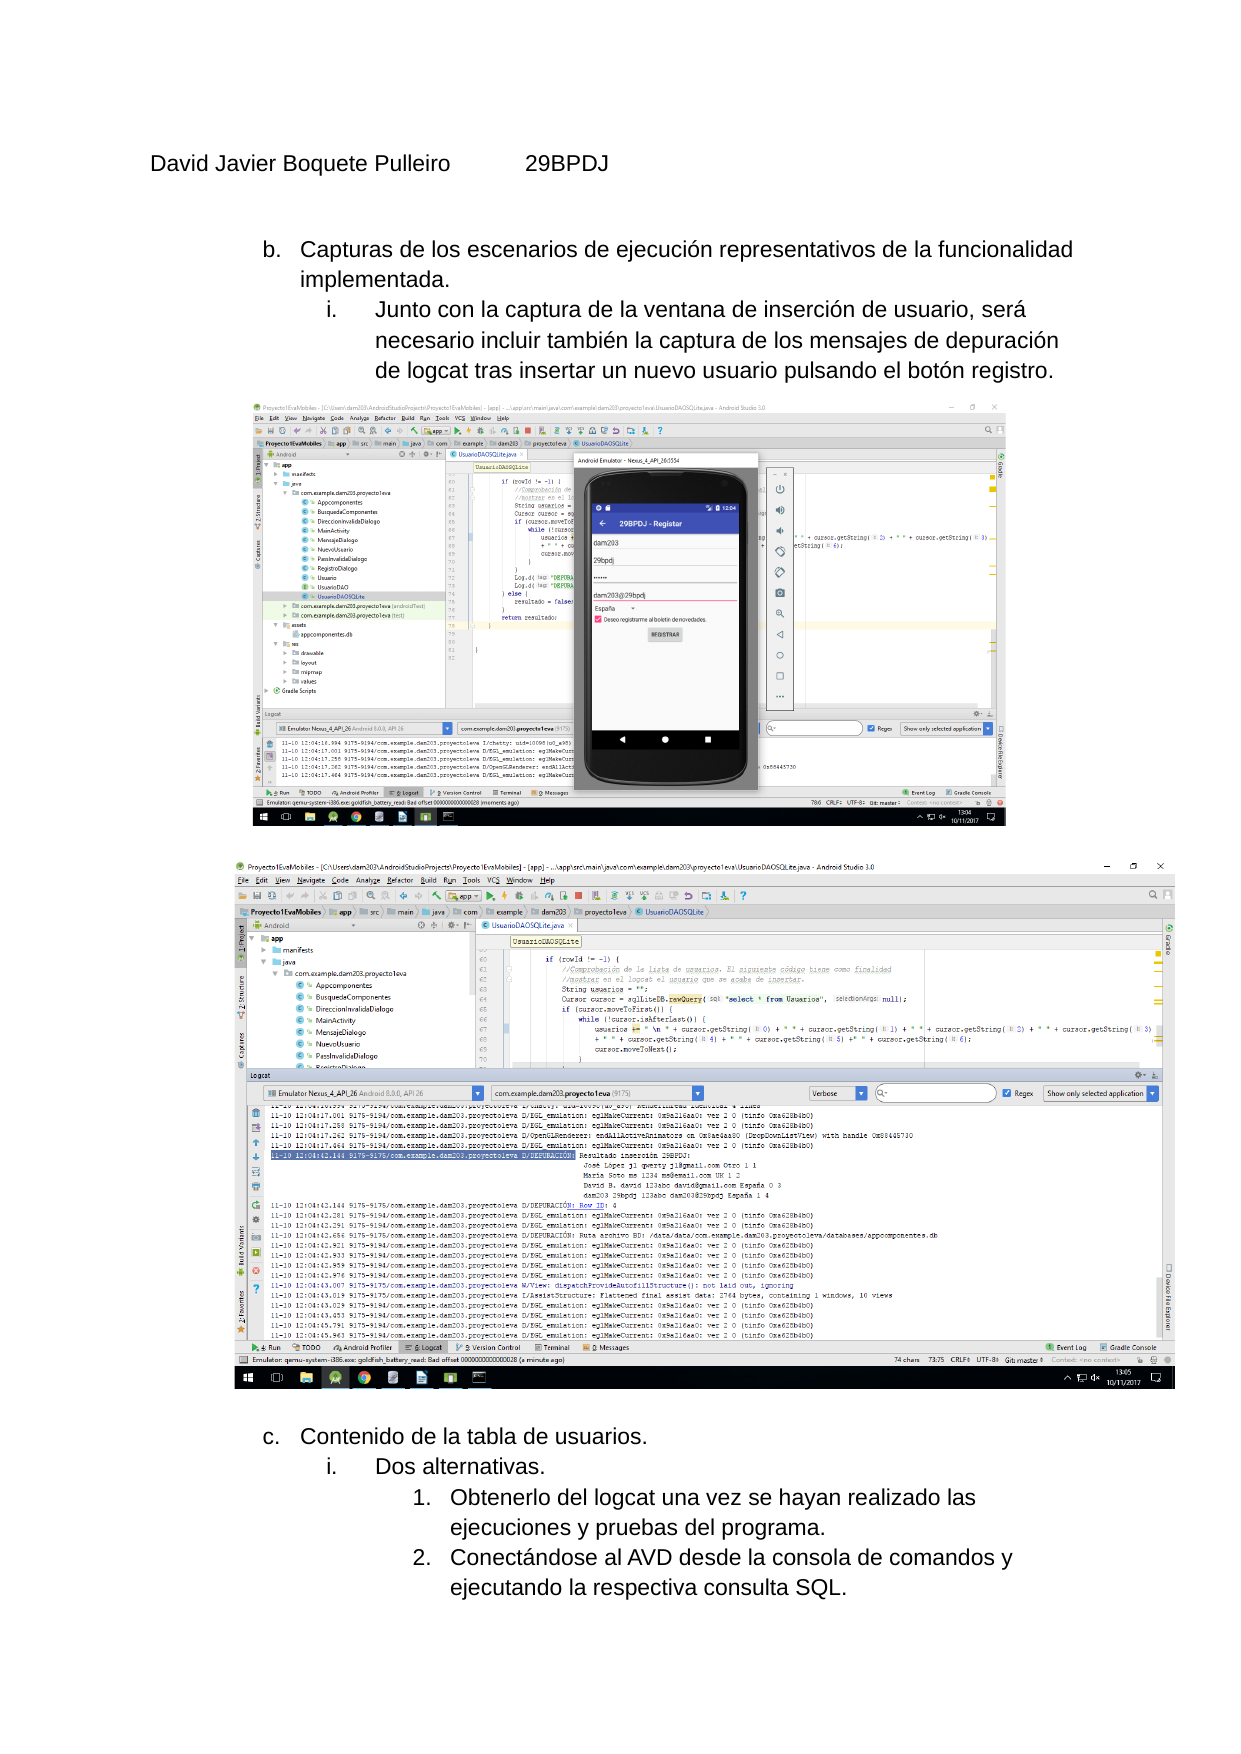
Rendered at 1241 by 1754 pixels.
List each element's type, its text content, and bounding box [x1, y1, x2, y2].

list Junto con la captura de la ventana de inserción de usuario, será necesario incluir también la captura de los mensajes de depuración de logcat tras insertar un nuevo usuario pulsando el botón registro. [337, 296, 1090, 383]
list Capturas de los escenarios de ejecución representativos de la funcionalidad implementada. [262, 236, 1090, 293]
picture [252, 402, 1006, 826]
picture [234, 860, 1175, 1389]
list Obtenerlo del logcat una vez se hayan realizado las ejecuciones y pruebas del programa. [412, 1483, 1090, 1540]
list Contenido de la tabla de usuarios. [262, 1423, 1090, 1449]
list Dos alternativas. [337, 1453, 1090, 1479]
list Conectándose al AVD desde la consola de comandos y ejecutando la respectiva consulta SQL. [412, 1544, 1090, 1600]
